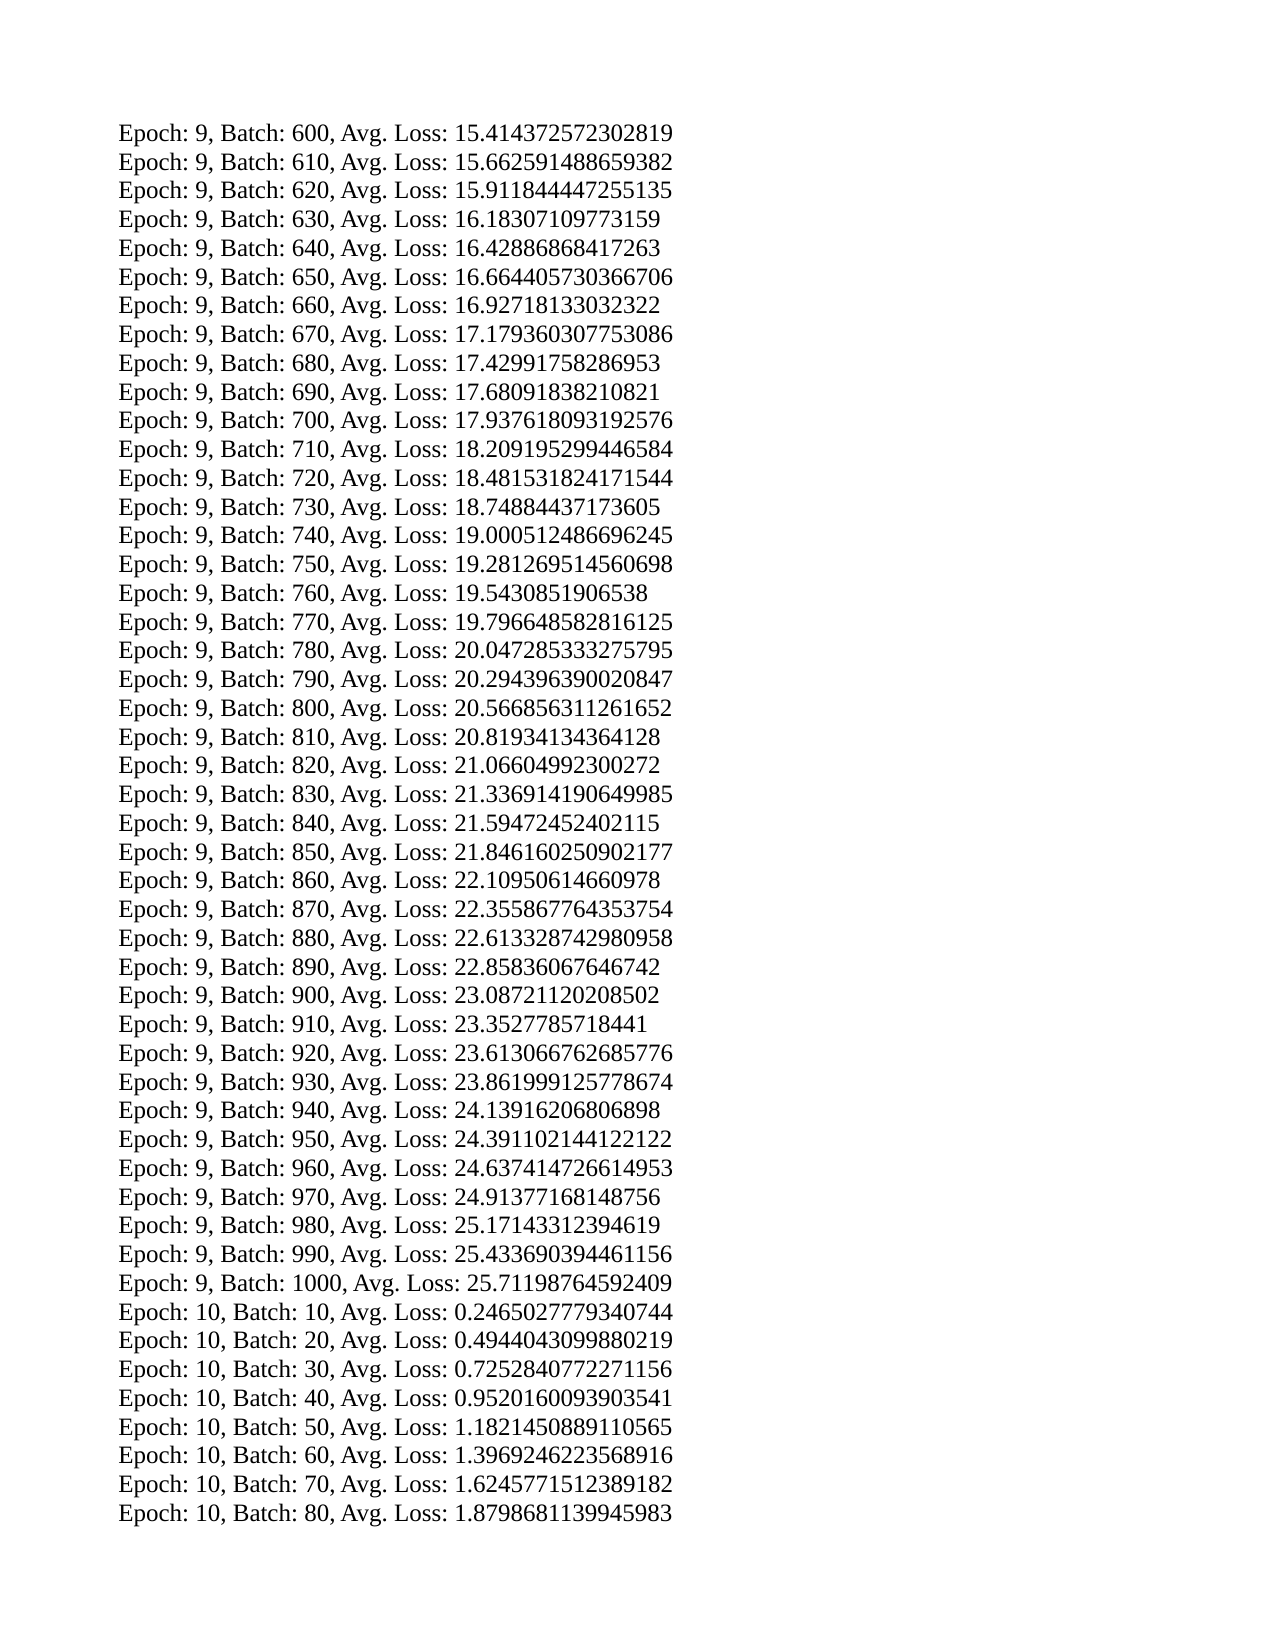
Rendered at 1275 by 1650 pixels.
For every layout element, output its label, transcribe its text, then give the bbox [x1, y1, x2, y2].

text Epoch: 9, Batch: 620, Avg. Loss: 15.911844447255135 [118, 176, 1157, 204]
text Epoch: 9, Batch: 830, Avg. Loss: 21.336914190649985 [118, 779, 1157, 808]
text Epoch: 9, Batch: 700, Avg. Loss: 17.937618093192576 [118, 406, 1157, 434]
text Epoch: 9, Batch: 820, Avg. Loss: 21.06604992300272 [118, 751, 1157, 779]
text Epoch: 9, Batch: 750, Avg. Loss: 19.281269514560698 [118, 549, 1157, 578]
text Epoch: 10, Batch: 40, Avg. Loss: 0.9520160093903541 [118, 1383, 1157, 1412]
text Epoch: 10, Batch: 30, Avg. Loss: 0.7252840772271156 [118, 1354, 1157, 1383]
text Epoch: 10, Batch: 10, Avg. Loss: 0.2465027779340744 [118, 1297, 1157, 1326]
text Epoch: 9, Batch: 790, Avg. Loss: 20.294396390020847 [118, 664, 1157, 693]
text Epoch: 9, Batch: 770, Avg. Loss: 19.796648582816125 [118, 607, 1157, 636]
text Epoch: 9, Batch: 710, Avg. Loss: 18.209195299446584 [118, 434, 1157, 463]
text Epoch: 9, Batch: 810, Avg. Loss: 20.81934134364128 [118, 722, 1157, 751]
text Epoch: 9, Batch: 630, Avg. Loss: 16.18307109773159 [118, 204, 1157, 233]
text Epoch: 9, Batch: 840, Avg. Loss: 21.59472452402115 [118, 808, 1157, 837]
text Epoch: 9, Batch: 650, Avg. Loss: 16.664405730366706 [118, 262, 1157, 291]
text Epoch: 9, Batch: 860, Avg. Loss: 22.10950614660978 [118, 866, 1157, 894]
text Epoch: 9, Batch: 890, Avg. Loss: 22.85836067646742 [118, 952, 1157, 981]
text Epoch: 9, Batch: 640, Avg. Loss: 16.42886868417263 [118, 233, 1157, 262]
text Epoch: 9, Batch: 910, Avg. Loss: 23.3527785718441 [118, 1009, 1157, 1038]
text Epoch: 9, Batch: 940, Avg. Loss: 24.13916206806898 [118, 1096, 1157, 1124]
text Epoch: 9, Batch: 960, Avg. Loss: 24.637414726614953 [118, 1153, 1157, 1182]
text Epoch: 9, Batch: 800, Avg. Loss: 20.566856311261652 [118, 693, 1157, 722]
text Epoch: 9, Batch: 600, Avg. Loss: 15.414372572302819 [118, 118, 1157, 147]
text Epoch: 9, Batch: 660, Avg. Loss: 16.92718133032322 [118, 291, 1157, 319]
text Epoch: 10, Batch: 20, Avg. Loss: 0.4944043099880219 [118, 1326, 1157, 1354]
text Epoch: 9, Batch: 900, Avg. Loss: 23.08721120208502 [118, 981, 1157, 1009]
text Epoch: 9, Batch: 930, Avg. Loss: 23.861999125778674 [118, 1067, 1157, 1096]
text Epoch: 9, Batch: 980, Avg. Loss: 25.17143312394619 [118, 1211, 1157, 1239]
text Epoch: 9, Batch: 680, Avg. Loss: 17.42991758286953 [118, 348, 1157, 377]
text Epoch: 9, Batch: 990, Avg. Loss: 25.433690394461156 [118, 1239, 1157, 1268]
text Epoch: 9, Batch: 970, Avg. Loss: 24.91377168148756 [118, 1182, 1157, 1211]
text Epoch: 9, Batch: 670, Avg. Loss: 17.179360307753086 [118, 319, 1157, 348]
text Epoch: 9, Batch: 1000, Avg. Loss: 25.71198764592409 [118, 1268, 1157, 1297]
text Epoch: 9, Batch: 870, Avg. Loss: 22.355867764353754 [118, 894, 1157, 923]
text Epoch: 9, Batch: 760, Avg. Loss: 19.5430851906538 [118, 578, 1157, 607]
text Epoch: 9, Batch: 920, Avg. Loss: 23.613066762685776 [118, 1038, 1157, 1067]
text Epoch: 9, Batch: 950, Avg. Loss: 24.391102144122122 [118, 1124, 1157, 1153]
text Epoch: 10, Batch: 80, Avg. Loss: 1.8798681139945983 [118, 1498, 1157, 1527]
text Epoch: 9, Batch: 720, Avg. Loss: 18.481531824171544 [118, 463, 1157, 492]
text Epoch: 9, Batch: 880, Avg. Loss: 22.613328742980958 [118, 923, 1157, 952]
text Epoch: 9, Batch: 780, Avg. Loss: 20.047285333275795 [118, 636, 1157, 664]
text Epoch: 10, Batch: 70, Avg. Loss: 1.6245771512389182 [118, 1469, 1157, 1498]
text Epoch: 10, Batch: 50, Avg. Loss: 1.1821450889110565 [118, 1412, 1157, 1441]
text Epoch: 9, Batch: 730, Avg. Loss: 18.74884437173605 [118, 492, 1157, 521]
text Epoch: 9, Batch: 850, Avg. Loss: 21.846160250902177 [118, 837, 1157, 866]
text Epoch: 9, Batch: 740, Avg. Loss: 19.000512486696245 [118, 521, 1157, 549]
text Epoch: 9, Batch: 610, Avg. Loss: 15.662591488659382 [118, 147, 1157, 176]
text Epoch: 9, Batch: 690, Avg. Loss: 17.68091838210821 [118, 377, 1157, 406]
text Epoch: 10, Batch: 60, Avg. Loss: 1.3969246223568916 [118, 1441, 1157, 1469]
